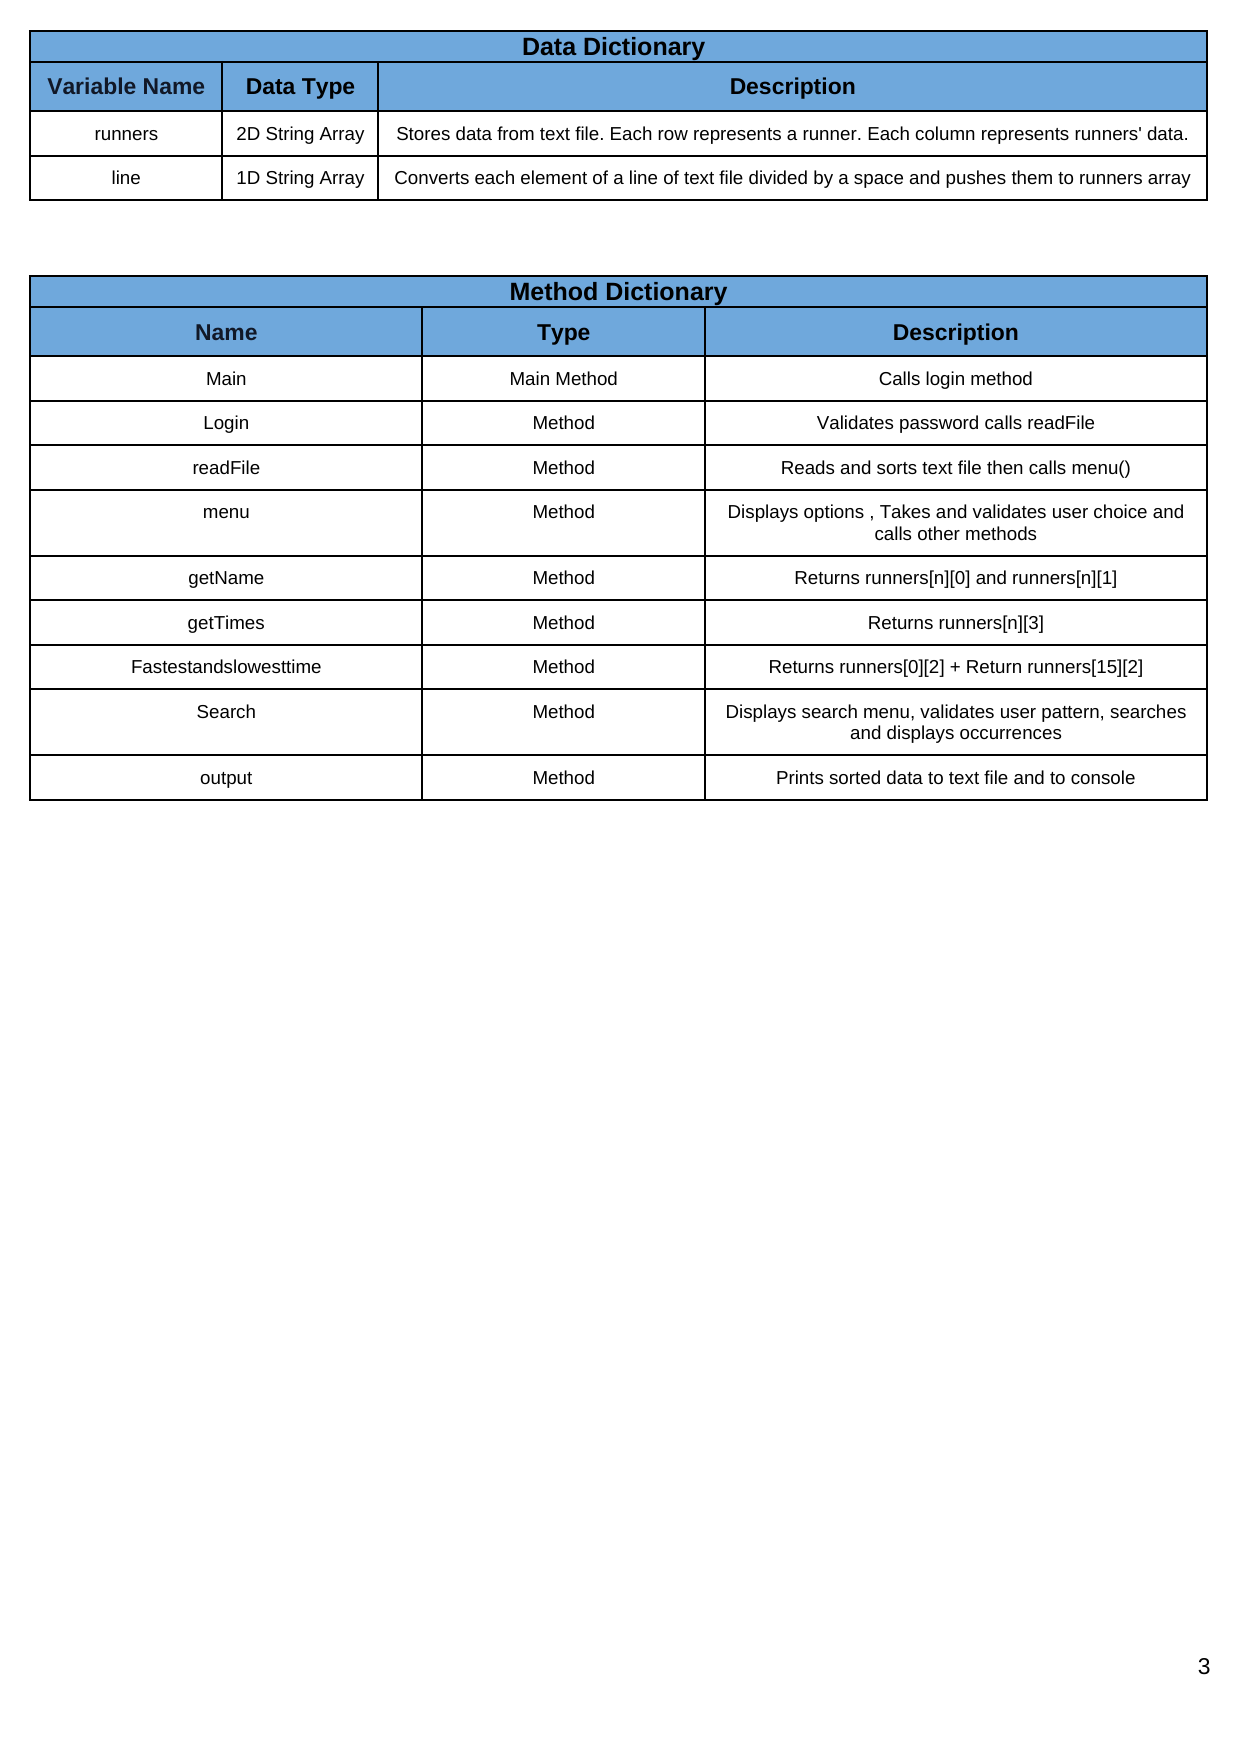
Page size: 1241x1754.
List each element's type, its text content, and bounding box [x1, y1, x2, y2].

table_cell output [31, 756, 421, 799]
table_cell Fastestandslowesttime [31, 646, 421, 688]
table_cell line [31, 157, 221, 199]
table_cell Method [423, 557, 704, 599]
table_cell Main [31, 357, 421, 400]
table_cell Type [423, 308, 704, 355]
table_cell Login [31, 402, 421, 444]
table_cell Name [31, 308, 421, 355]
table_cell Description [379, 63, 1206, 110]
table_cell Displays search menu, validates user pattern, searches and displays occurrences [706, 690, 1206, 754]
table_header Data Dictionary [31, 32, 1206, 61]
table_cell Returns runners[0][2] + Return runners[15][2] [706, 646, 1206, 688]
table_cell Method [423, 446, 704, 489]
table_cell Method [423, 756, 704, 799]
table_cell Description [706, 308, 1206, 355]
table_cell Method [423, 690, 704, 754]
table_cell 1D String Array [223, 157, 377, 199]
table_cell Data Type [223, 63, 377, 110]
table_cell Method [423, 402, 704, 444]
table_cell Stores data from text file. Each row represents a runner. Each column represents runners' data. [379, 112, 1206, 154]
table_cell Converts each element of a line of text file divided by a space and pushes them to runners array [379, 157, 1206, 199]
table_cell Method [423, 491, 704, 555]
table_cell Reads and sorts text file then calls menu() [706, 446, 1206, 489]
table_cell Returns runners[n][3] [706, 601, 1206, 644]
table_cell Method [423, 646, 704, 688]
table_cell Returns runners[n][0] and runners[n][1] [706, 557, 1206, 599]
table_cell getName [31, 557, 421, 599]
table_cell getTimes [31, 601, 421, 644]
table_cell Prints sorted data to text file and to console [706, 756, 1206, 799]
table_cell readFile [31, 446, 421, 489]
table_cell Search [31, 690, 421, 754]
table_cell runners [31, 112, 221, 154]
table_header Method Dictionary [31, 277, 1206, 306]
table_cell Main Method [423, 357, 704, 400]
table_cell Variable Name [31, 63, 221, 110]
table_cell Calls login method [706, 357, 1206, 400]
table_cell Method [423, 601, 704, 644]
table_cell menu [31, 491, 421, 555]
table_cell Displays options , Takes and validates user choice and calls other methods [706, 491, 1206, 555]
table_cell 2D String Array [223, 112, 377, 154]
table_cell Validates password calls readFile [706, 402, 1206, 444]
